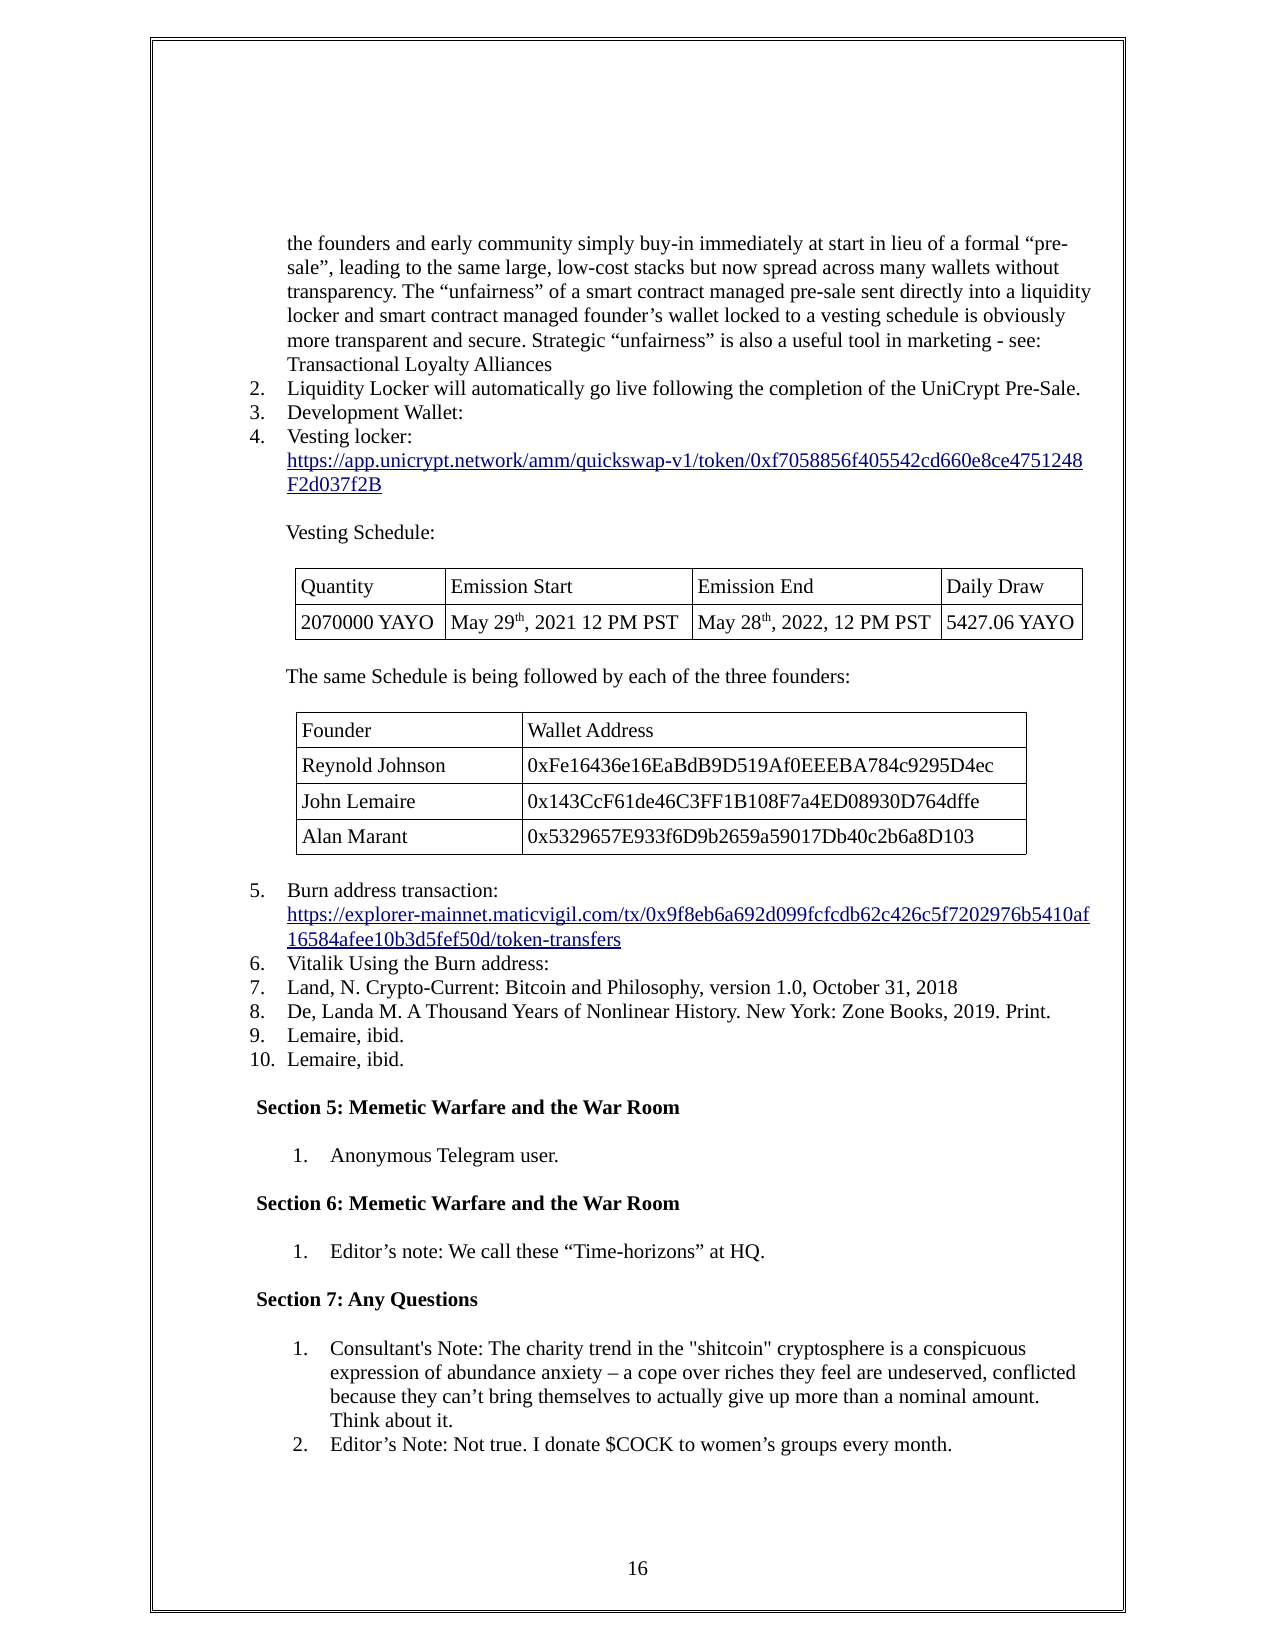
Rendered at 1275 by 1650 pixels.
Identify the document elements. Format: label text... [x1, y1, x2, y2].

text Section 6: Memetic Warfare and the War Room [227, 1191, 1093, 1215]
list Development Wallet: [249, 400, 1093, 424]
text The same Schedule is being followed by each of the three founders: [182, 663, 1093, 688]
table_header Wallet Address [523, 713, 1026, 747]
list Editor’s note: We call these “Time-horizons” at HQ. [292, 1239, 1093, 1263]
table_cell Reynold Johnson [297, 748, 522, 783]
list Editor’s Note: Not true. I donate $COCK to women’s groups every month. [292, 1432, 1093, 1456]
table_header Emission Start [446, 569, 692, 604]
table_header Daily Draw [942, 569, 1082, 604]
text Section 7: Any Questions [227, 1287, 1093, 1311]
list Consultant's Note: The charity trend in the "shitcoin" cryptosphere is a conspicuous expression of abundance anxiety – a cope over riches they feel are undeserved, conflicted because they can’t bring themselves to actually give up more than a nominal amount. Think about it. [292, 1336, 1093, 1432]
list Vitalik Using the Burn address: [249, 951, 1093, 974]
list Vesting locker: https://app.unicrypt.network/amm/quickswap-v1/token/0xf7058856f405542cd660e8ce4751248F2d037f2B [249, 424, 1093, 496]
table_cell May 29th, 2021 12 PM PST [446, 605, 692, 639]
table_header Emission End [693, 569, 941, 604]
table_cell 5427.06 YAYO [942, 605, 1082, 639]
list De, Landa M. A Thousand Years of Nonlinear History. New York: Zone Books, 2019. Print. [249, 999, 1093, 1023]
list Lemaire, ibid. [249, 1023, 1093, 1047]
table_cell 0x5329657E933f6D9b2659a59017Db40c2b6a8D103 [523, 820, 1026, 854]
table_cell 0xFe16436e16EaBdB9D519Af0EEEBA784c9295D4ec [523, 748, 1026, 783]
table_header Quantity [296, 569, 445, 604]
table_cell May 28th, 2022, 12 PM PST [693, 605, 941, 639]
list Burn address transaction: https://explorer-mainnet.maticvigil.com/tx/0x9f8eb6a692d099fcfcdb62c426c5f7202976b5410af16584afee10b3d5fef50d/token-transfers [249, 878, 1093, 951]
table_cell Alan Marant [297, 820, 522, 854]
list -- the founders and early community simply buy-in immediately at start in lieu of a formal “pre-sale”, leading to the same large, low-cost stacks but now spread across many wallets without transparency. The “unfairness” of a smart contract managed pre-sale sent directly into a liquidity locker and smart contract managed founder’s wallet locked to a vesting schedule is obviously more transparent and secure. Strategic “unfairness” is also a useful tool in marketing - see: Transactional Loyalty Alliances [249, 231, 1093, 376]
text Vesting Schedule: [182, 520, 1093, 544]
list Anonymous Telegram user. [292, 1143, 1093, 1167]
text Section 5: Memetic Warfare and the War Room [227, 1095, 1093, 1119]
list Liquidity Locker will automatically go live following the completion of the UniCrypt Pre-Sale. [249, 376, 1093, 400]
table_cell John Lemaire [297, 784, 522, 818]
list Lemaire, ibid. [249, 1047, 1093, 1071]
list Land, N. Crypto-Current: Bitcoin and Philosophy, version 1.0, October 31, 2018 [249, 974, 1093, 999]
table_cell 0x143CcF61de46C3FF1B108F7a4ED08930D764dffe [523, 784, 1026, 818]
table_cell 2070000 YAYO [296, 605, 445, 639]
table_header Founder [297, 713, 522, 747]
